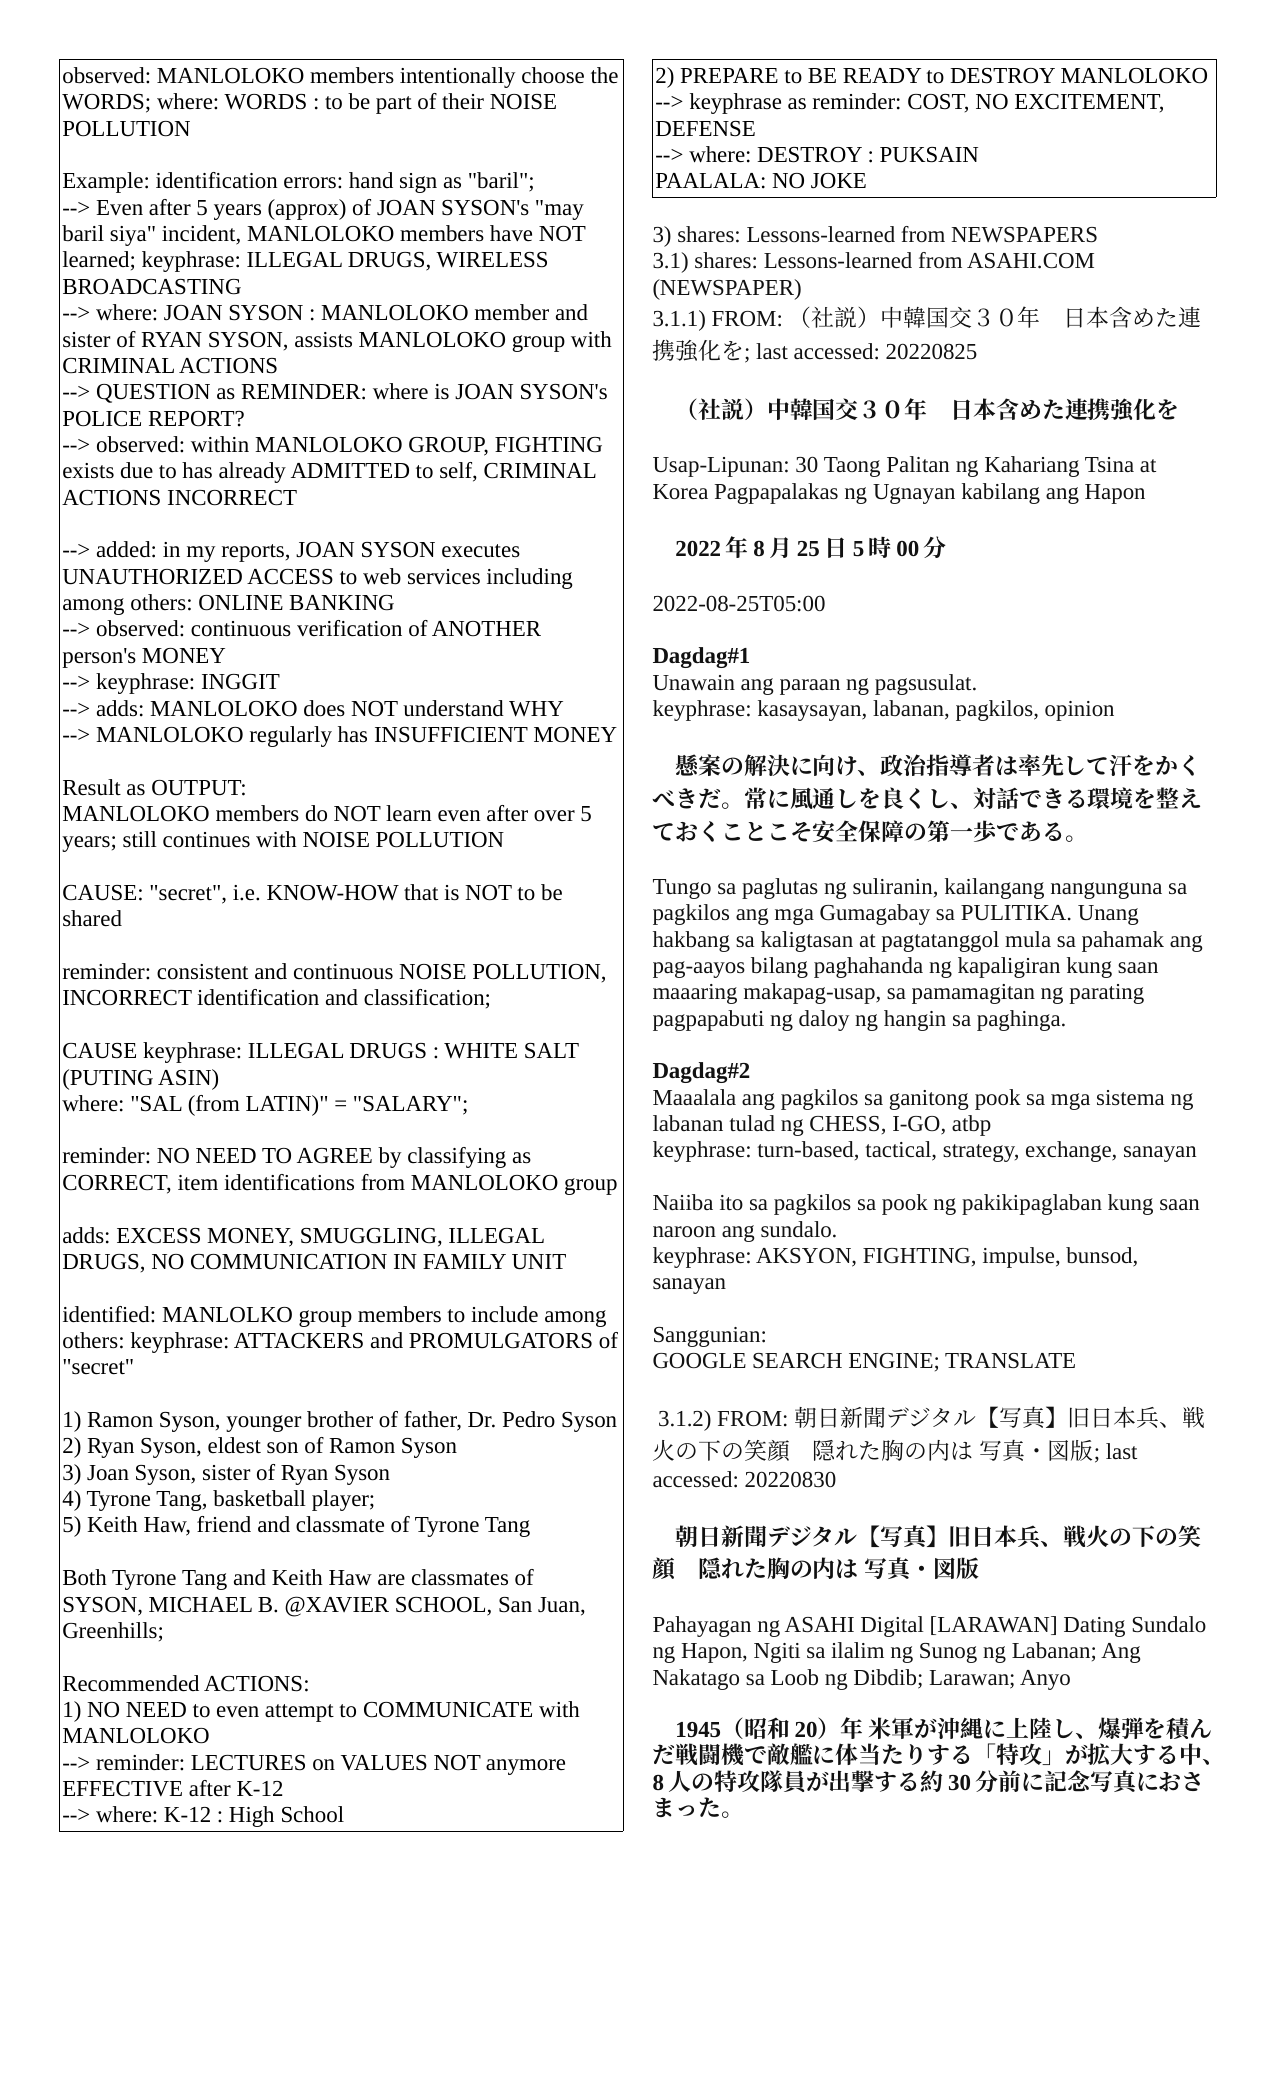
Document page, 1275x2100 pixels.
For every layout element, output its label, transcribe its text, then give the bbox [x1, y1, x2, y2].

text 3.1.2) FROM: 朝日新聞デジタル【写真】旧日本兵、戦火の下の笑顔 隠れた胸の内は 写真・図版; last accessed: 20220830 [652, 1400, 1216, 1492]
text 朝日新聞デジタル【写真】旧日本兵、戦火の下の笑顔 隠れた胸の内は 写真・図版 [652, 1519, 1216, 1584]
text GOOGLE SEARCH ENGINE; TRANSLATE [652, 1347, 1216, 1374]
text Dagdag#1 [652, 642, 1216, 669]
text Maaalala ang pagkilos sa ganitong pook sa mga sistema ng labanan tulad ng CHESS, I-GO, atbp [652, 1084, 1216, 1137]
text 2022年8月25日 5時00分 [652, 531, 1216, 563]
text 3.1.1) FROM: （社説）中韓国交３０年 日本含めた連携強化を; last accessed: 20220825 [652, 300, 1216, 366]
text keyphrase: AKSYON, FIGHTING, impulse, bunsod, sanayan [652, 1242, 1216, 1295]
text Usap-Lipunan: 30 Taong Palitan ng Kahariang Tsina at Korea Pagpapalakas ng Ugnayan kabilang ang Hapon [652, 451, 1216, 504]
text 3) shares: Lessons-learned from NEWSPAPERS [652, 221, 1216, 247]
text 3.1) shares: Lessons-learned from ASAHI.COM (NEWSPAPER) [652, 247, 1216, 300]
text 1945（昭和20）年 米軍が沖縄に上陸し、爆弾を積んだ戦闘機で敵艦に体当たりする「特攻」が拡大する中、8人の特攻隊員が出撃する約30分前に記念写真におさまった。 [652, 1716, 1216, 1822]
text Naiiba ito sa pagkilos sa pook ng pakikipaglaban kung saan naroon ang sundalo. [652, 1189, 1216, 1242]
text Sanggunian: [652, 1321, 1216, 1347]
table_header 2) PREPARE to BE READY to DESTROY MANLOLOKO --> keyphrase as reminder: COST, NO EXCITEMENT, DEFENSE --> where: DESTROY : PUKSAIN PAALALA: NO JOKE [653, 60, 1216, 197]
table_header observed: MANLOLOKO members intentionally choose the WORDS; where: WORDS : to be part of their NOISE POLLUTION Example: identification errors: hand sign as "baril"; --> Even after 5 years (approx) of JOAN SYSON's "may baril siya" incident, MANLOLOKO members have NOT learned; keyphrase: ILLEGAL DRUGS, WIRELESS BROADCASTING --> where: JOAN SYSON : MANLOLOKO member and sister of RYAN SYSON, assists MANLOLOKO group with CRIMINAL ACTIONS --> QUESTION as REMINDER: where is JOAN SYSON's POLICE REPORT? --> observed: within MANLOLOKO GROUP, FIGHTING exists due to has already ADMITTED to self, CRIMINAL ACTIONS INCORRECT --> added: in my reports, JOAN SYSON executes UNAUTHORIZED ACCESS to web services including among others: ONLINE BANKING --> observed: continuous verification of ANOTHER person's MONEY --> keyphrase: INGGIT --> adds: MANLOLOKO does NOT understand WHY --> MANLOLOKO regularly has INSUFFICIENT MONEY Result as OUTPUT: MANLOLOKO members do NOT learn even after over 5 years; still continues with NOISE POLLUTION CAUSE: "secret", i.e. KNOW-HOW that is NOT to be shared reminder: consistent and continuous NOISE POLLUTION, INCORRECT identification and classification; CAUSE keyphrase: ILLEGAL DRUGS : WHITE SALT (PUTING ASIN) where: "SAL (from LATIN)" = "SALARY"; reminder: NO NEED TO AGREE by classifying as CORRECT, item identifications from MANLOLOKO group adds: EXCESS MONEY, SMUGGLING, ILLEGAL DRUGS, NO COMMUNICATION IN FAMILY UNIT identified: MANLOLKO group members to include among others: keyphrase: ATTACKERS and PROMULGATORS of "secret" 1) Ramon Syson, younger brother of father, Dr. Pedro Syson 2) Ryan Syson, eldest son of Ramon Syson 3) Joan Syson, sister of Ryan Syson 4) Tyrone Tang, basketball player; 5) Keith Haw, friend and classmate of Tyrone Tang Both Tyrone Tang and Keith Haw are classmates of SYSON, MICHAEL B. @XAVIER SCHOOL, San Juan, Greenhills; Recommended ACTIONS: 1) NO NEED to even attempt to COMMUNICATE with MANLOLOKO --> reminder: LECTURES on VALUES NOT anymore EFFECTIVE after K-12 --> where: K-12 : High School [60, 60, 623, 1831]
text Unawain ang paraan ng pagsusulat. [652, 669, 1216, 695]
text keyphrase: kasaysayan, labanan, pagkilos, opinion [652, 695, 1216, 722]
text keyphrase: turn-based, tactical, strategy, exchange, sanayan [652, 1137, 1216, 1163]
text Tungo sa paglutas ng suliranin, kailangang nangunguna sa pagkilos ang mga Gumagabay sa PULITIKA. Unang hakbang sa kaligtasan at pagtatanggol mula sa pahamak ang pag-aayos bilang paghahanda ng kapaligiran kung saan maaaring makapag-usap, sa pamamagitan ng parating pagpapabuti ng daloy ng hangin sa paghinga. [652, 873, 1216, 1031]
text 2022-08-25T05:00 [652, 590, 1216, 616]
text Dagdag#2 [652, 1057, 1216, 1084]
text （社説）中韓国交３０年 日本含めた連携強化を [652, 392, 1216, 425]
text Pahayagan ng ASAHI Digital [LARAWAN] Dating Sundalo ng Hapon, Ngiti sa ilalim ng Sunog ng Labanan; Ang Nakatago sa Loob ng Dibdib; Larawan; Anyo [652, 1611, 1216, 1690]
text 懸案の解決に向け、政治指導者は率先して汗をかくべきだ。常に風通しを良くし、対話できる環境を整えておくことこそ安全保障の第一歩である。 [652, 748, 1216, 847]
